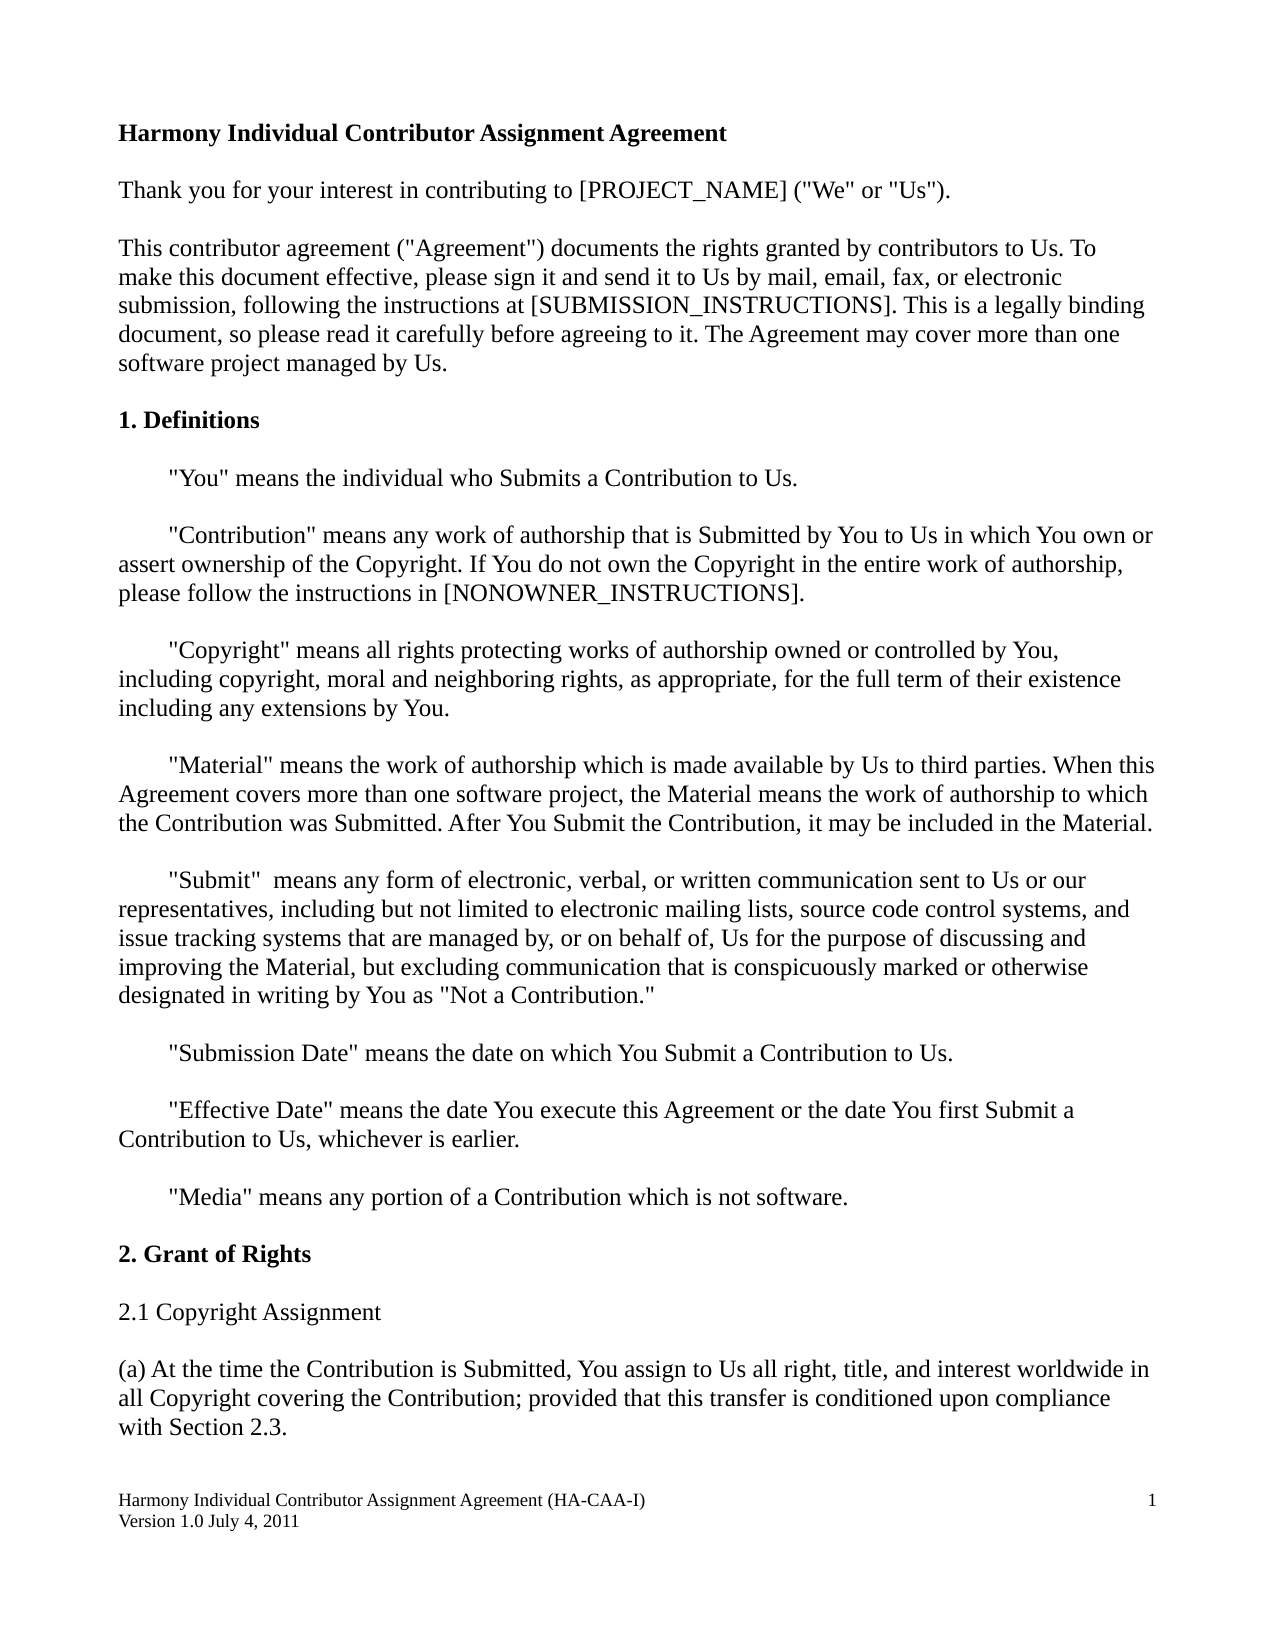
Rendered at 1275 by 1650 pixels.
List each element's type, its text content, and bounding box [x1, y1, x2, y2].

text "You" means the individual who Submits a Contribution to Us. [118, 463, 1157, 492]
text "Effective Date" means the date You execute this Agreement or the date You first Submit a Contribution to Us, whichever is earlier. [118, 1096, 1157, 1153]
text Thank you for your interest in contributing to [PROJECT_NAME] ("We" or "Us"). [118, 176, 1157, 204]
text "Material" means the work of authorship which is made available by Us to third parties. When this Agreement covers more than one software project, the Material means the work of authorship to which the Contribution was Submitted. After You Submit the Contribution, it may be included in the Material. [118, 751, 1157, 837]
text "Submit" means any form of electronic, verbal, or written communication sent to Us or our representatives, including but not limited to electronic mailing lists, source code control systems, and issue tracking systems that are managed by, or on behalf of, Us for the purpose of discussing and improving the Material, but excluding communication that is conspicuously marked or otherwise designated in writing by You as "Not a Contribution." [118, 866, 1157, 1009]
text "Copyright" means all rights protecting works of authorship owned or controlled by You, including copyright, moral and neighboring rights, as appropriate, for the full term of their existence including any extensions by You. [118, 636, 1157, 722]
text "Media" means any portion of a Contribution which is not software. [118, 1182, 1157, 1211]
text This contributor agreement ("Agreement") documents the rights granted by contributors to Us. To make this document effective, please sign it and send it to Us by mail, email, fax, or electronic submission, following the instructions at [SUBMISSION_INSTRUCTIONS]. This is a legally binding document, so please read it carefully before agreeing to it. The Agreement may cover more than one software project managed by Us. [118, 233, 1157, 377]
text (a) At the time the Contribution is Submitted, You assign to Us all right, title, and interest worldwide in all Copyright covering the Contribution; provided that this transfer is conditioned upon compliance with Section 2.3. [118, 1354, 1157, 1441]
text 2.1 Copyright Assignment [118, 1297, 1157, 1326]
text 1. Definitions [118, 406, 1157, 434]
text 2. Grant of Rights [118, 1239, 1157, 1268]
text Harmony Individual Contributor Assignment Agreement [118, 118, 1157, 147]
text "Submission Date" means the date on which You Submit a Contribution to Us. [118, 1038, 1157, 1067]
text "Contribution" means any work of authorship that is Submitted by You to Us in which You own or assert ownership of the Copyright. If You do not own the Copyright in the entire work of authorship, please follow the instructions in [NONOWNER_INSTRUCTIONS]. [118, 521, 1157, 607]
